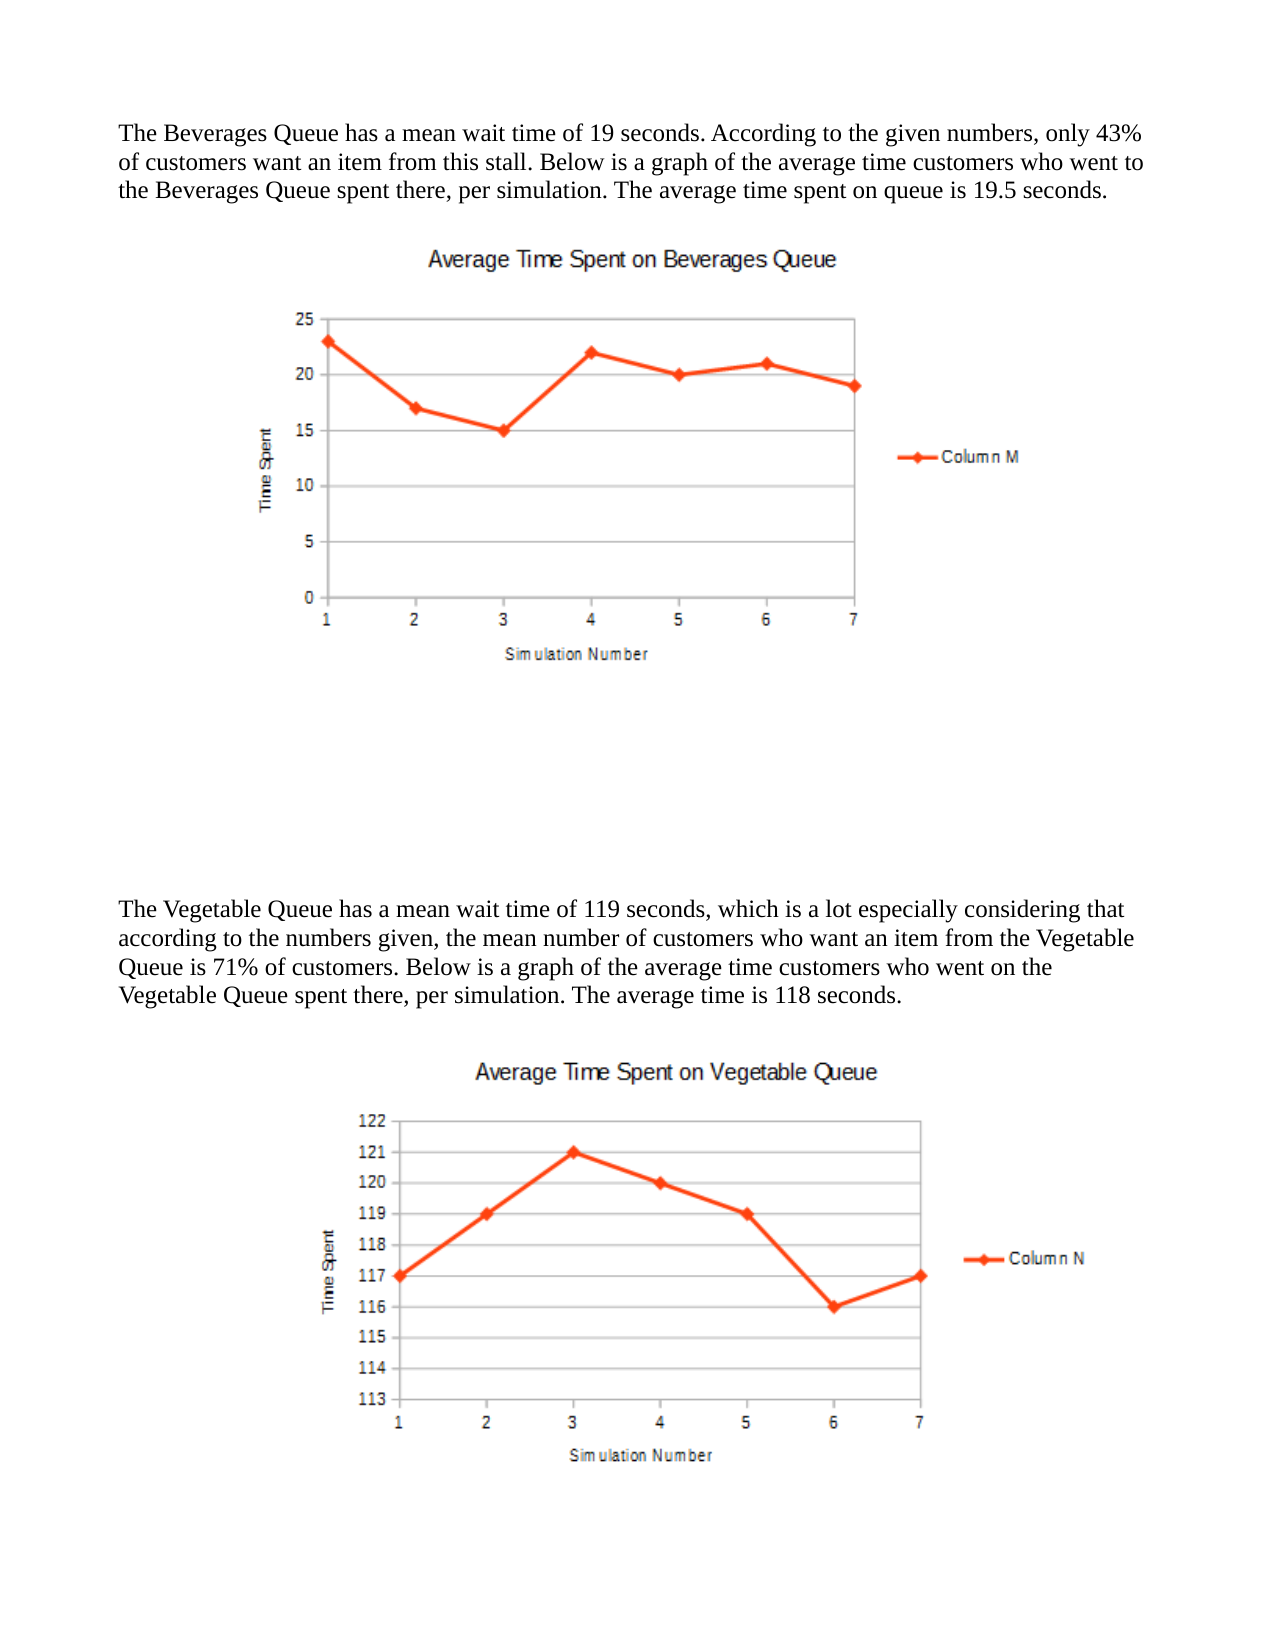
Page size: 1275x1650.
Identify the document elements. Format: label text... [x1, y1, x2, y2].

text The Beverages Queue has a mean wait time of 19 seconds. According to the given numbers, only 43% of customers want an item from this stall. Below is a graph of the average time customers who went to the Beverages Queue spent there, per simulation. The average time spent on queue is 19.5 seconds. [118, 118, 1157, 204]
picture [241, 233, 1034, 690]
picture [310, 1038, 1100, 1485]
text The Vegetable Queue has a mean wait time of 119 seconds, which is a lot especially considering that according to the numbers given, the mean number of customers who want an item from the Vegetable Queue is 71% of customers. Below is a graph of the average time customers who went on the Vegetable Queue spent there, per simulation. The average time is 118 seconds. [118, 894, 1157, 1009]
